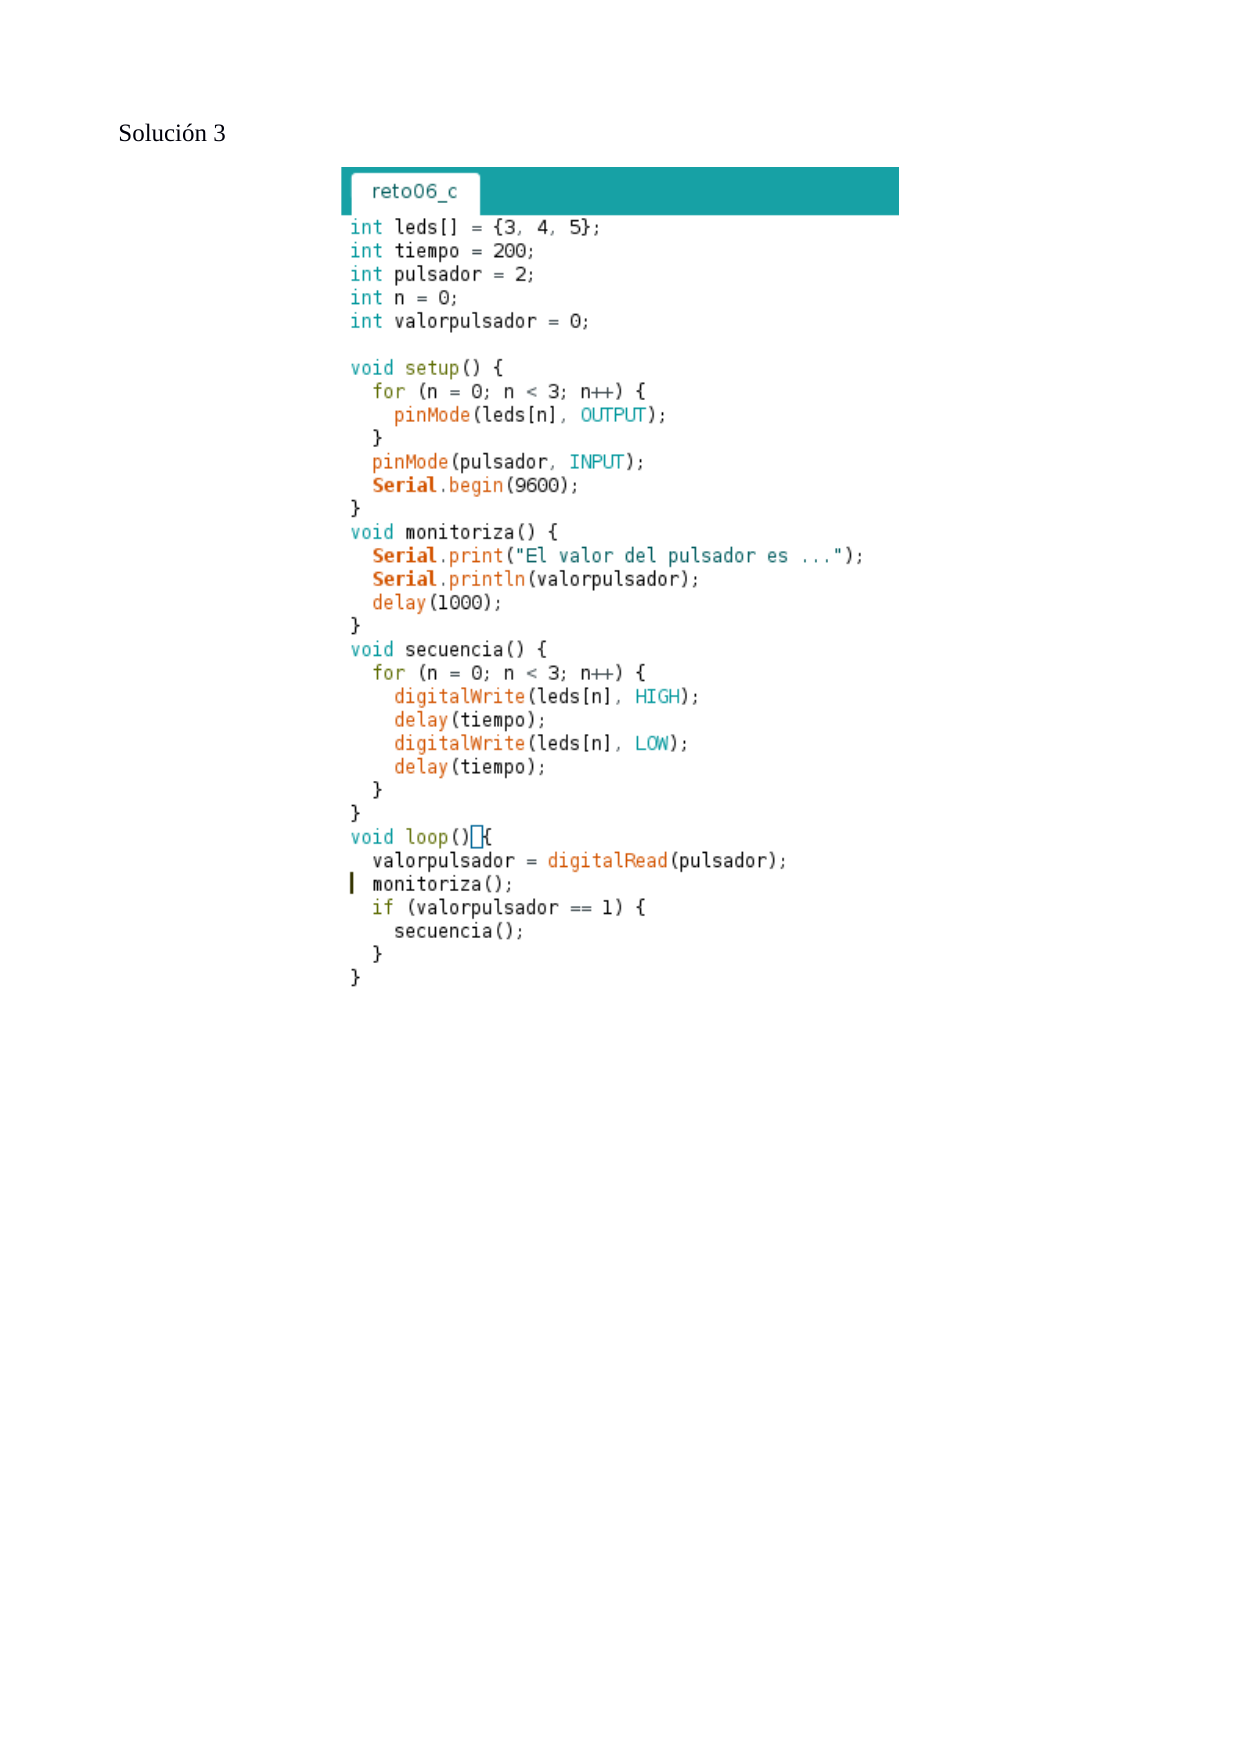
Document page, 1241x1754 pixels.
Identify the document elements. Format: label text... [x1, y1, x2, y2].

picture [341, 167, 899, 1013]
text Solución 3 [118, 118, 1122, 147]
